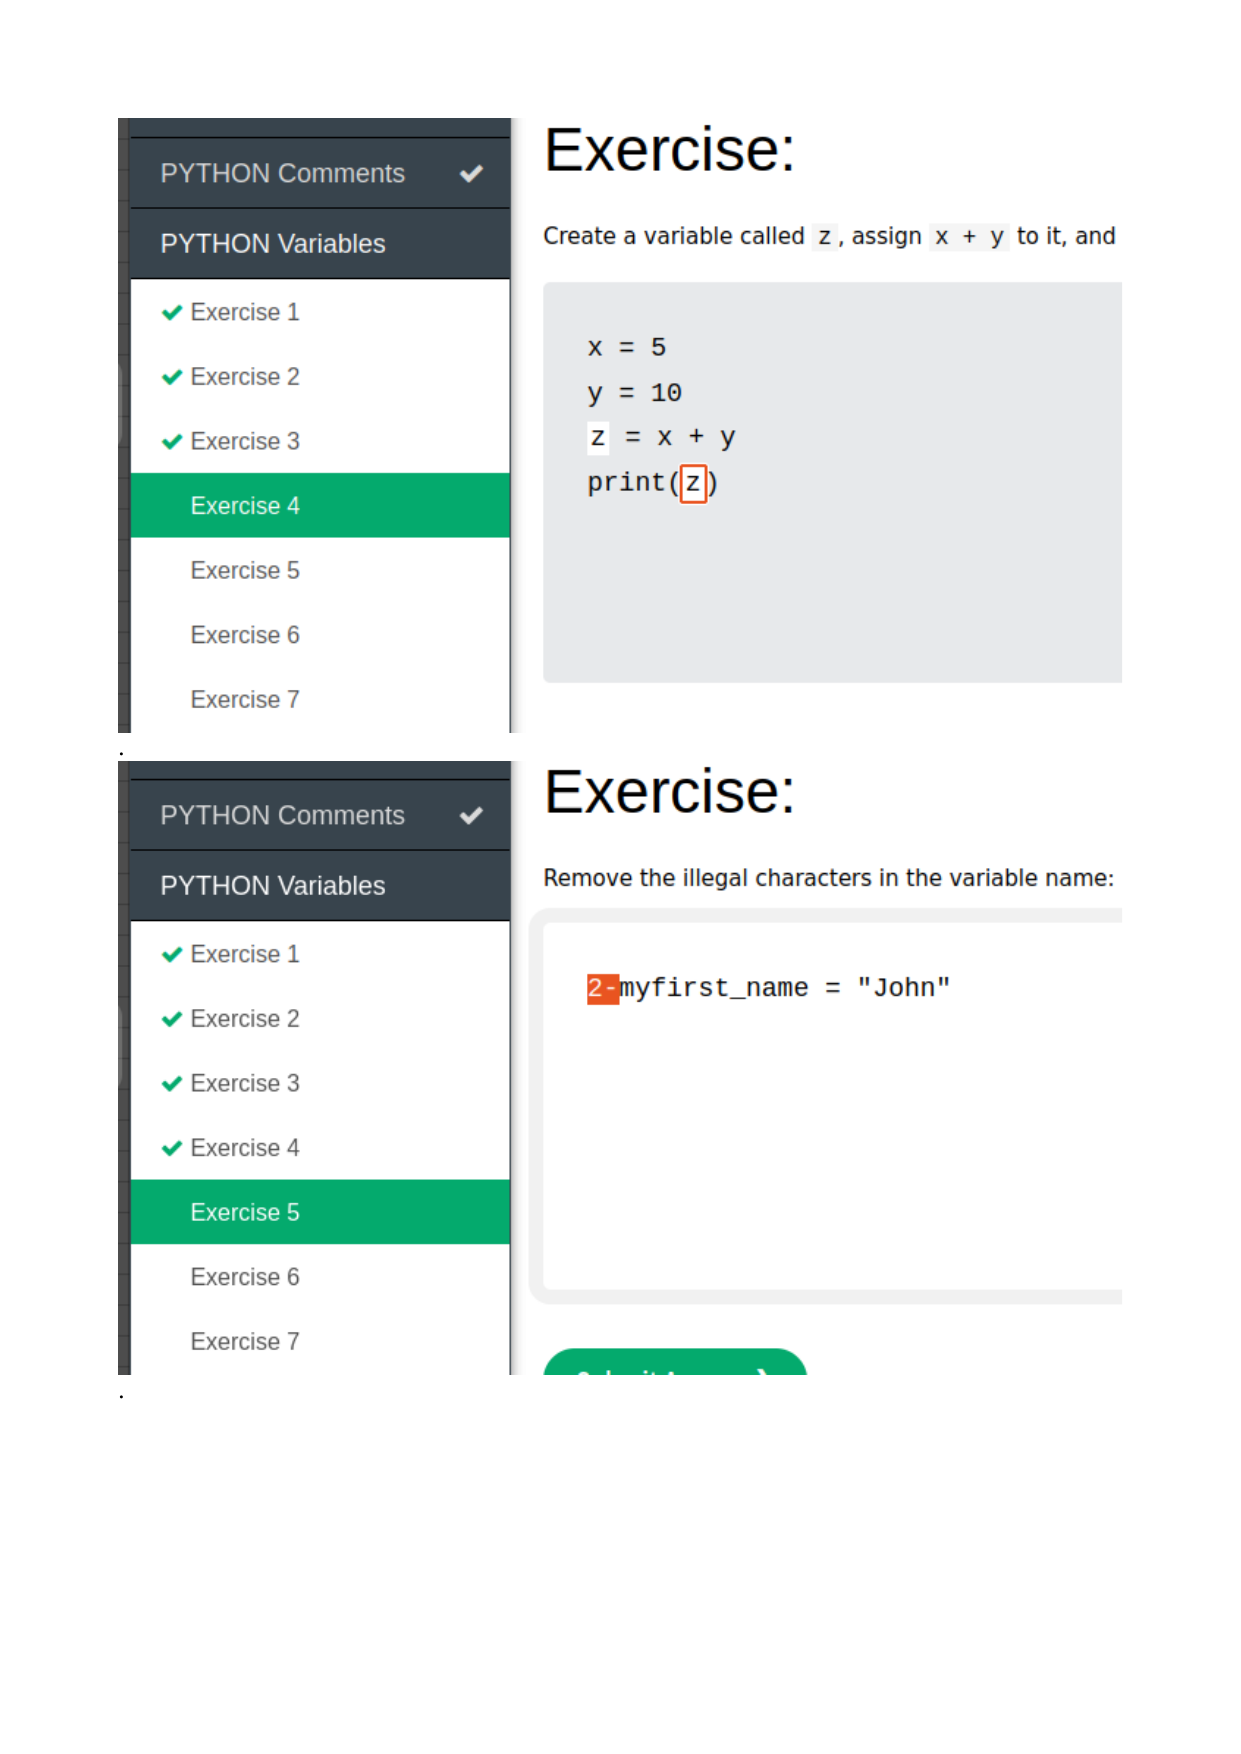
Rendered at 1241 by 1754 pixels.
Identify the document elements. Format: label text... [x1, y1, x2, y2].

picture [118, 761, 1123, 1375]
picture [118, 118, 1123, 733]
text . [118, 1375, 1122, 1404]
text . [118, 733, 1122, 761]
